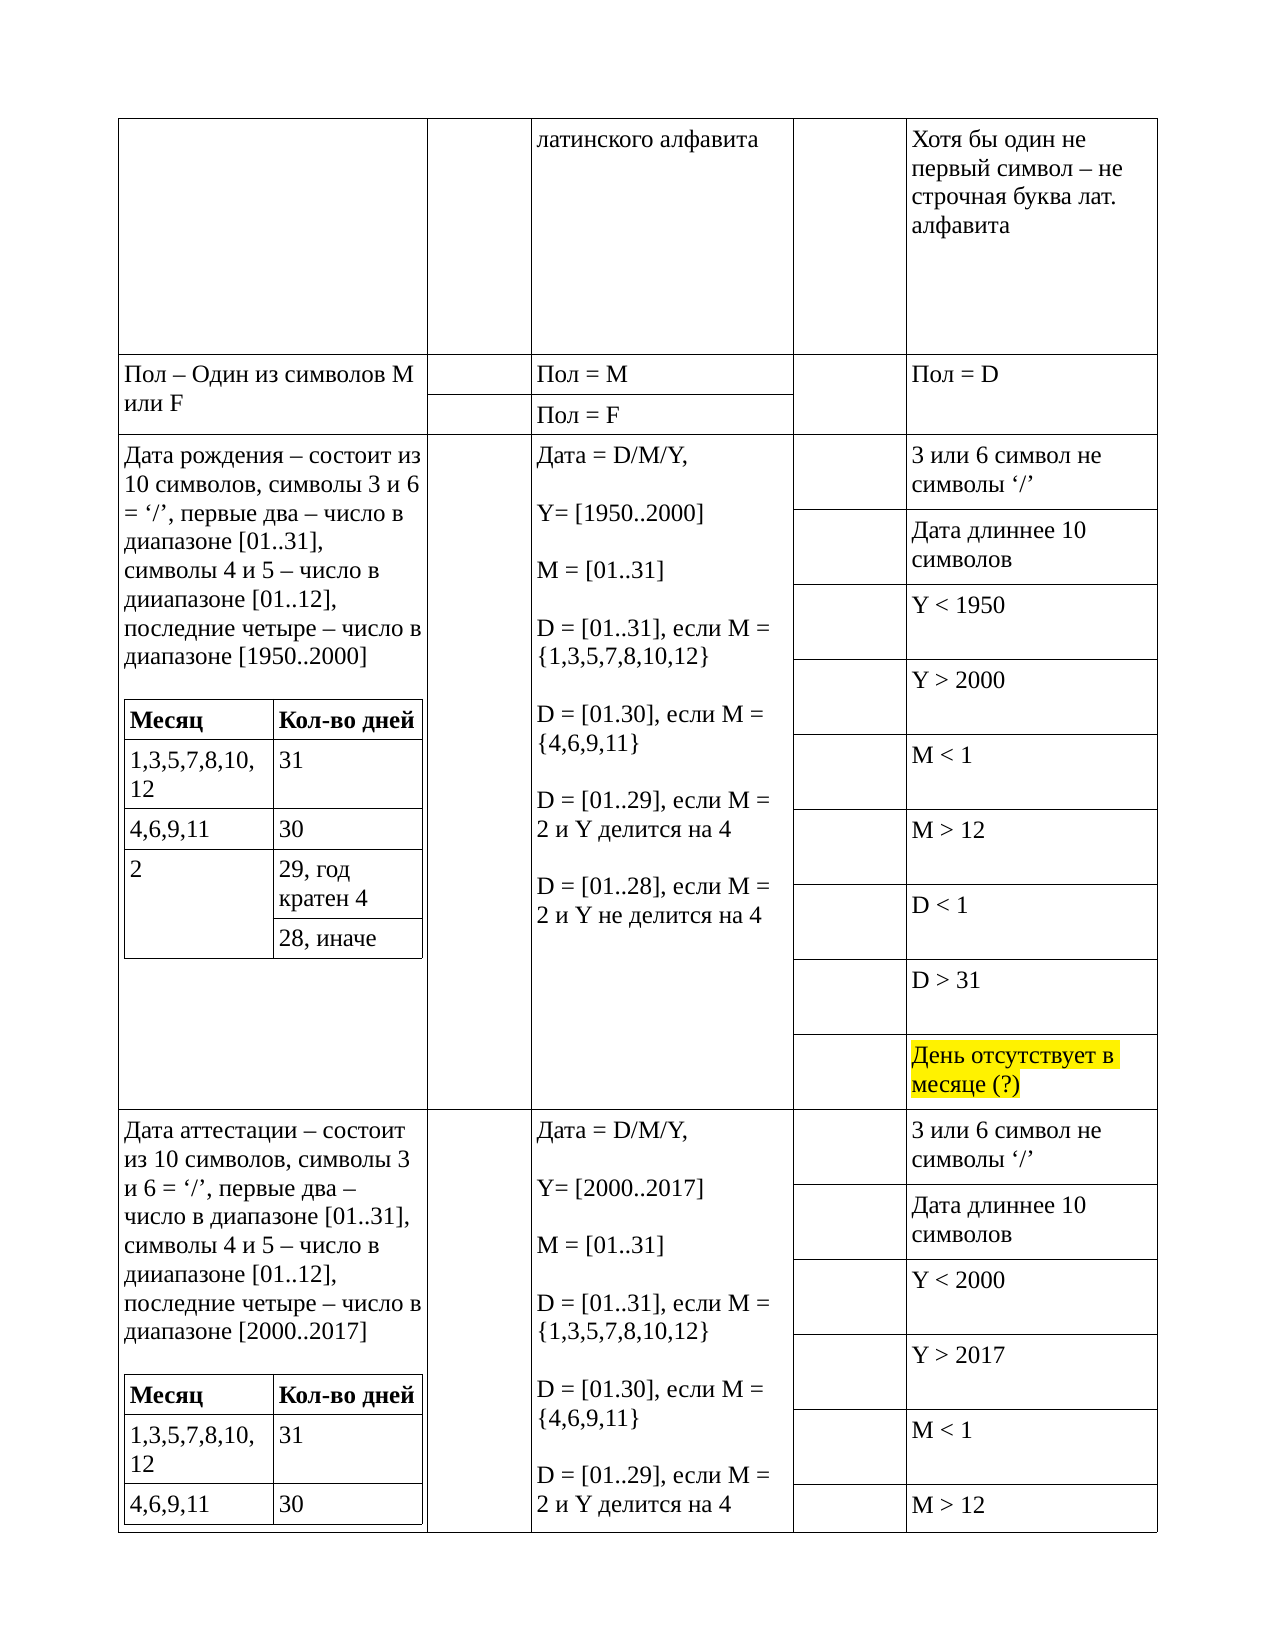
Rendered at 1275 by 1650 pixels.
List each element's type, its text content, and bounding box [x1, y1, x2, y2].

table_cell [794, 355, 906, 434]
table_cell [794, 435, 906, 509]
table_cell Пол – Один из символов M или F [119, 355, 427, 434]
table_cell D > 31 [907, 960, 1157, 1034]
table_cell 29, год кратен 4 [274, 850, 422, 918]
table_header Кол-во дней [274, 1375, 422, 1414]
table_cell [119, 119, 427, 354]
table_cell 30 [274, 809, 422, 849]
table_cell 3 или 6 символ не символы ‘/’ [907, 435, 1157, 509]
table_cell M > 12 [907, 810, 1157, 884]
table_header Месяц [125, 1375, 273, 1414]
table_cell [428, 395, 531, 434]
table_cell [794, 585, 906, 659]
table_cell [794, 510, 906, 584]
table_cell [794, 660, 906, 734]
table_cell Y > 2000 [907, 660, 1157, 734]
table_cell 28, иначе [274, 919, 422, 958]
table_cell Пол = D [907, 355, 1157, 434]
table_cell [428, 1110, 531, 1532]
table_cell M < 1 [907, 735, 1157, 809]
table_cell Хотя бы один не первый символ – не строчная буква лат. алфавита [907, 119, 1157, 354]
table_cell [794, 810, 906, 884]
table_cell [794, 1110, 906, 1184]
table_cell Пол = F [532, 395, 793, 434]
table_cell Дата = D/M/Y, Y= [2000..2017] M = [01..31] D = [01..31], если M = {1,3,5,7,8,10,12} D = [01.30], если M = {4,6,9,11} D = [01..29], если M = 2 и Y делится на 4 [532, 1110, 793, 1532]
table_cell 30 [274, 1484, 422, 1524]
table_cell 31 [274, 1415, 422, 1483]
table_cell [794, 1410, 906, 1484]
table_cell [794, 1260, 906, 1334]
table_cell 1,3,5,7,8,10, 12 [125, 740, 273, 808]
table_cell [794, 119, 906, 354]
table_cell M > 12 [907, 1485, 1157, 1532]
table_cell латинского алфавита [532, 119, 793, 354]
table_header Месяц [125, 700, 273, 739]
table_cell Y > 2017 [907, 1335, 1157, 1409]
table_cell День отсутствует в месяце (?) [907, 1035, 1157, 1109]
table_cell 31 [274, 740, 422, 808]
table_cell [428, 435, 531, 1109]
table_cell [794, 885, 906, 959]
table_cell Дата рождения – состоит из 10 символов, символы 3 и 6 = ‘/’, первые два – число в диапазоне [01..31], символы 4 и 5 – число в дииапазоне [01..12], последние четыре – число в диапазоне [1950..2000] [119, 435, 427, 1109]
table_header Кол-во дней [274, 700, 422, 739]
table_cell 2 [125, 850, 273, 958]
table_cell M < 1 [907, 1410, 1157, 1484]
table_cell [794, 1035, 906, 1109]
table_cell 3 или 6 символ не символы ‘/’ [907, 1110, 1157, 1184]
table_cell Дата аттестации – состоит из 10 символов, символы 3 и 6 = ‘/’, первые два – число в диапазоне [01..31], символы 4 и 5 – число в дииапазоне [01..12], последние четыре – число в диапазоне [2000..2017] [119, 1110, 427, 1532]
table_cell [428, 355, 531, 394]
table_cell 1,3,5,7,8,10, 12 [125, 1415, 273, 1483]
table_cell [794, 1485, 906, 1532]
table_cell Дата = D/M/Y, Y= [1950..2000] M = [01..31] D = [01..31], если M = {1,3,5,7,8,10,12} D = [01.30], если M = {4,6,9,11} D = [01..29], если M = 2 и Y делится на 4 D = [01..28], если M = 2 и Y не делится на 4 [532, 435, 793, 1109]
table_cell 4,6,9,11 [125, 809, 273, 849]
table_cell [794, 1335, 906, 1409]
table_cell Пол = M [532, 355, 793, 394]
table_cell [794, 735, 906, 809]
table_cell Y < 2000 [907, 1260, 1157, 1334]
table_cell D < 1 [907, 885, 1157, 959]
table_cell Y < 1950 [907, 585, 1157, 659]
table_cell 4,6,9,11 [125, 1484, 273, 1524]
table_cell Дата длиннее 10 символов [907, 510, 1157, 584]
table_cell [794, 1185, 906, 1259]
table_cell [428, 119, 531, 354]
table_cell Дата длиннее 10 символов [907, 1185, 1157, 1259]
table_cell [794, 960, 906, 1034]
